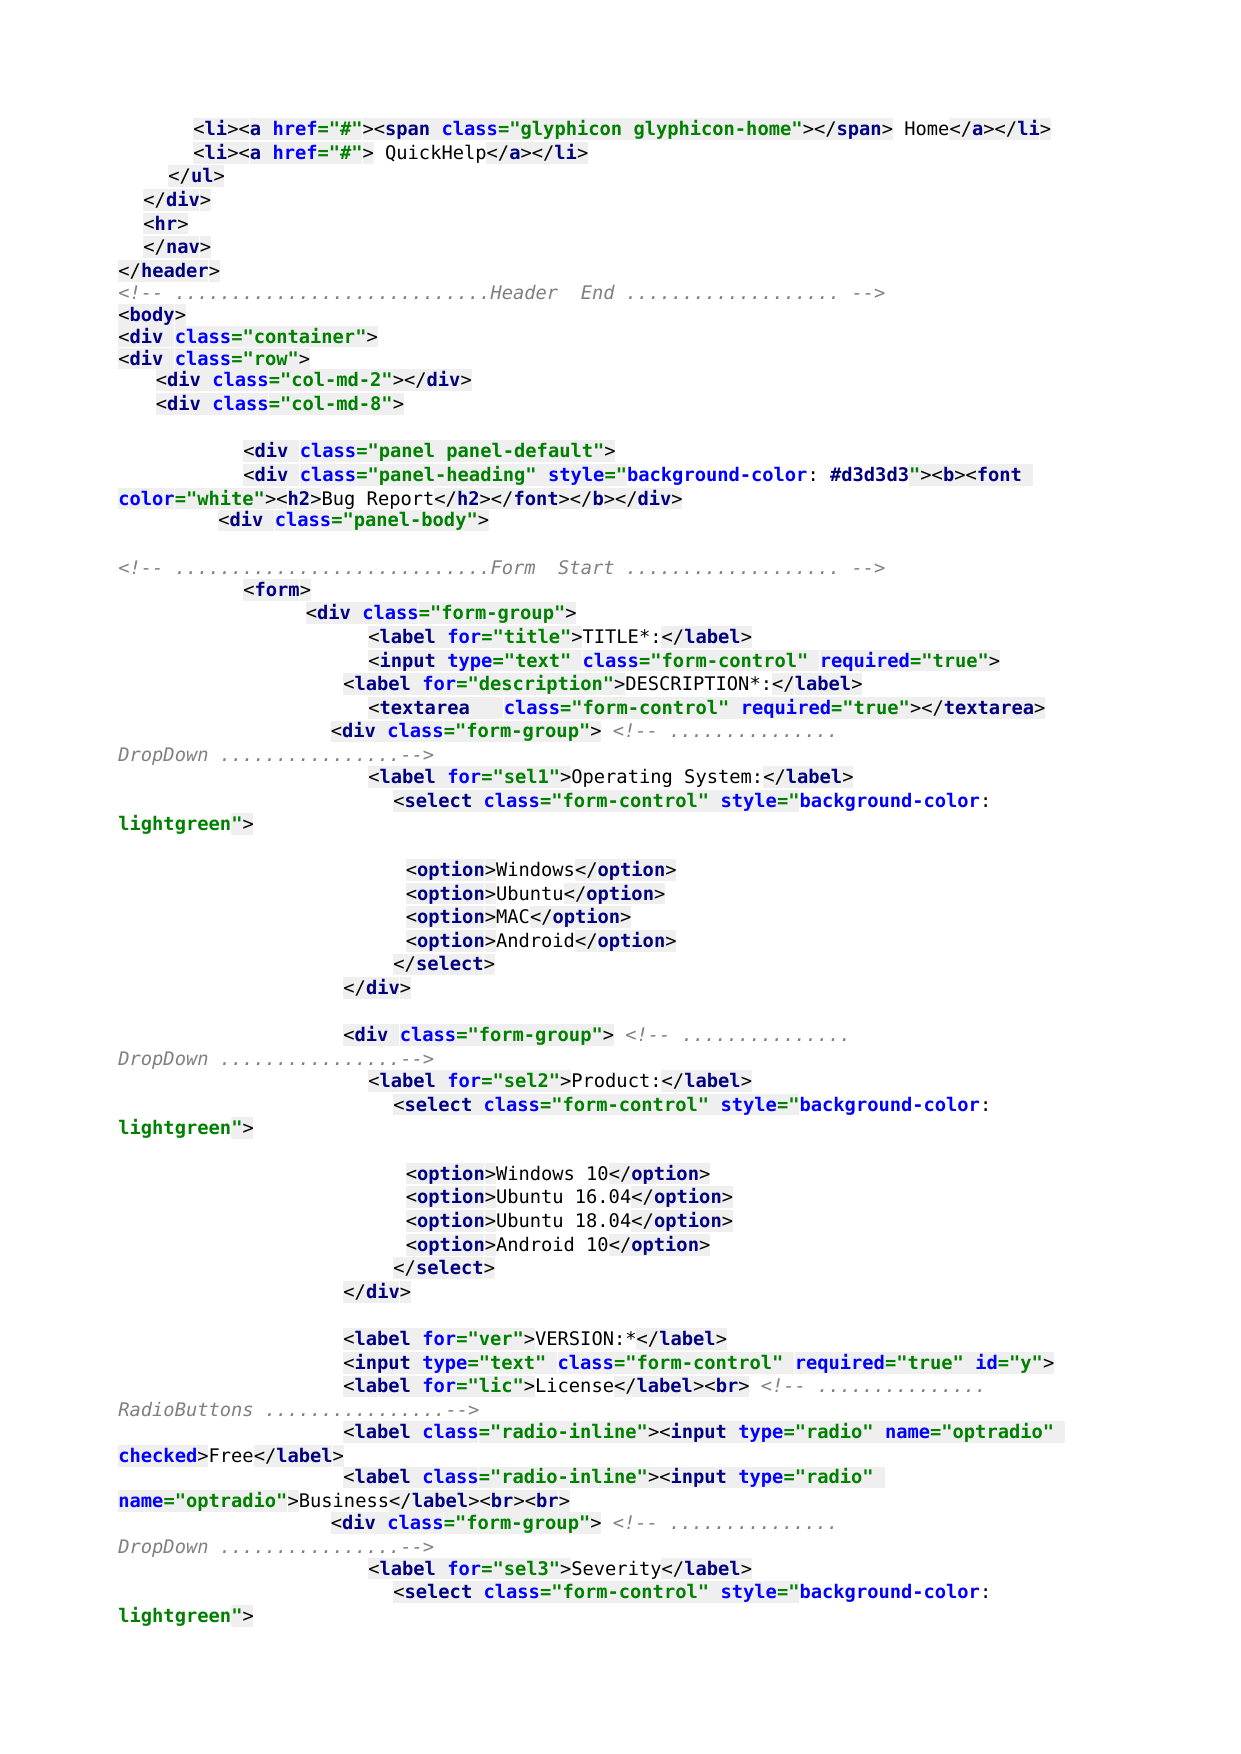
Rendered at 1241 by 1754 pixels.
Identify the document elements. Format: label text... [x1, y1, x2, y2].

text <label for="sel1">Operating System:</label> [118, 766, 1122, 790]
text <label class="radio-inline"><input type="radio" name="optradio">Business</label><br><br> [118, 1467, 1122, 1512]
text <div class="col-md-2"></div> [118, 369, 1122, 393]
text </select> [118, 953, 1122, 977]
text <!-- ............................Form Start ................... --> [118, 557, 1122, 579]
text <label for="sel3">Severity</label> [118, 1558, 1122, 1581]
text <label for="description">DESCRIPTION*:</label> [118, 673, 1122, 697]
text <option>Ubuntu</option> [118, 882, 1122, 906]
text <textarea class="form-control" required="true"></textarea> [118, 697, 1122, 721]
text <label class="radio-inline"><input type="radio" name="optradio" checked>Free</label> [118, 1421, 1122, 1467]
text </nav> [118, 236, 1122, 260]
text </div> [118, 1281, 1122, 1304]
text <div class="row"> [118, 347, 1122, 369]
text <input type="text" class="form-control" required="true"> [118, 649, 1122, 673]
text <li><a href="#"><span class="glyphicon glyphicon-home"></span> Home</a></li> [118, 118, 1122, 142]
text </div> [118, 977, 1122, 1001]
text <input type="text" class="form-control" required="true" id="y"> [118, 1352, 1122, 1376]
text </select> [118, 1257, 1122, 1281]
text </div> [118, 189, 1122, 213]
text <option>Ubuntu 16.04</option> [118, 1186, 1122, 1210]
text <div class="form-group"> <!-- ............... DropDown ................--> [118, 1024, 1122, 1070]
text <hr> [118, 213, 1122, 236]
text <div class="form-group"> [118, 602, 1122, 626]
text <!-- ............................Header End ................... --> [118, 282, 1122, 304]
text <option>Windows 10</option> [118, 1163, 1122, 1186]
text <div class="form-group"> <!-- ............... DropDown ................--> [118, 721, 1122, 766]
text <li><a href="#"> QuickHelp</a></li> [118, 142, 1122, 165]
text </header> [118, 260, 1122, 282]
text <label for="title">TITLE*:</label> [118, 626, 1122, 649]
text <div class="form-group"> <!-- ............... DropDown ................--> [118, 1512, 1122, 1558]
text <option>MAC</option> [118, 906, 1122, 930]
text <div class="col-md-8"> [118, 393, 1122, 417]
text <div class="container"> [118, 326, 1122, 347]
text <select class="form-control" style="background-color: lightgreen"> [118, 1581, 1122, 1627]
text <option>Android</option> [118, 930, 1122, 953]
text <div class="panel-heading" style="background-color: #d3d3d3"><b><font color="white"><h2>Bug Report</h2></font></b></div> [118, 464, 1122, 509]
text <div class="panel-body"> [118, 509, 1122, 533]
text <select class="form-control" style="background-color: lightgreen"> [118, 790, 1122, 835]
text <div class="panel panel-default"> [118, 440, 1122, 464]
text <label for="ver">VERSION:*</label> [118, 1328, 1122, 1352]
text </ul> [118, 165, 1122, 189]
text <body> [118, 304, 1122, 326]
text <label for="lic">License</label><br> <!-- ............... RadioButtons ................--> [118, 1376, 1122, 1421]
text <option>Android 10</option> [118, 1234, 1122, 1257]
text <option>Windows</option> [118, 859, 1122, 882]
text <option>Ubuntu 18.04</option> [118, 1210, 1122, 1234]
text <label for="sel2">Product:</label> [118, 1070, 1122, 1093]
text <form> [118, 579, 1122, 602]
text <select class="form-control" style="background-color: lightgreen"> [118, 1093, 1122, 1139]
